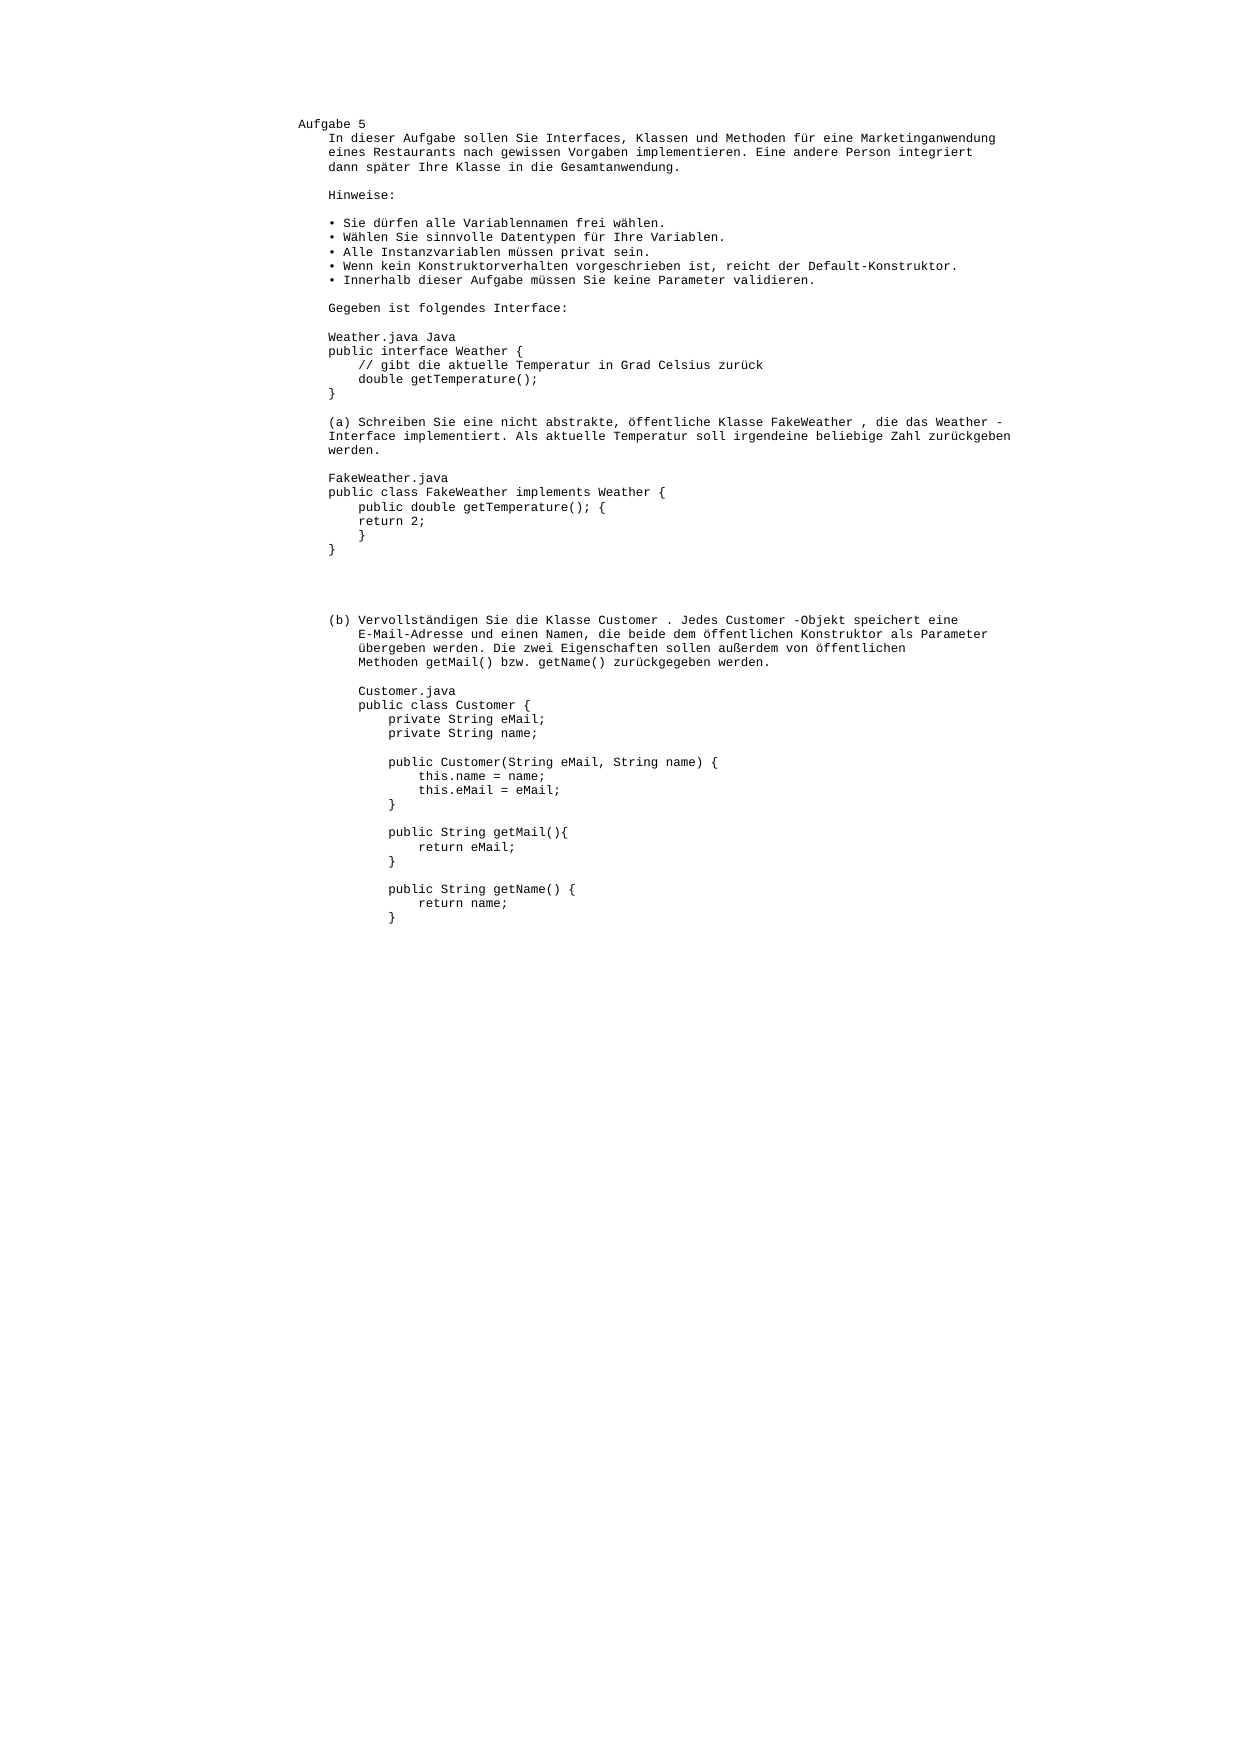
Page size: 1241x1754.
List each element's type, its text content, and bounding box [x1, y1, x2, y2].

text // gibt die aktuelle Temperatur in Grad Celsius zurück [118, 359, 1122, 373]
text dann später Ihre Klasse in die Gesamtanwendung. [118, 161, 1122, 175]
text FakeWeather.java [118, 472, 1122, 486]
text werden. [118, 444, 1122, 458]
text (a) Schreiben Sie eine nicht abstrakte, öffentliche Klasse FakeWeather , die das Weather - [118, 416, 1122, 430]
text } [118, 543, 1122, 557]
text public class FakeWeather implements Weather { [118, 486, 1122, 501]
text public double getTemperature(); { [118, 501, 1122, 515]
text return 2; [118, 515, 1122, 529]
text • Wählen Sie sinnvolle Datentypen für Ihre Variablen. [118, 231, 1122, 246]
text eines Restaurants nach gewissen Vorgaben implementieren. Eine andere Person integriert [118, 146, 1122, 161]
text In dieser Aufgabe sollen Sie Interfaces, Klassen und Methoden für eine Marketinganwendung [118, 132, 1122, 146]
text Interface implementiert. Als aktuelle Temperatur soll irgendeine beliebige Zahl zurückgeben [118, 430, 1122, 444]
text • Sie dürfen alle Variablennamen frei wählen. [118, 217, 1122, 231]
text public interface Weather { [118, 345, 1122, 359]
text public Customer(String eMail, String name) { [118, 756, 1122, 770]
text • Innerhalb dieser Aufgabe müssen Sie keine Parameter validieren. [118, 274, 1122, 288]
text Methoden getMail() bzw. getName() zurückgegeben werden. [118, 656, 1122, 671]
text • Wenn kein Konstruktorverhalten vorgeschrieben ist, reicht der Default-Konstruktor. [118, 260, 1122, 274]
text Hinweise: [118, 189, 1122, 203]
text Gegeben ist folgendes Interface: [118, 302, 1122, 316]
text Weather.java Java [118, 331, 1122, 345]
text return name; [118, 897, 1122, 911]
text double getTemperature(); [118, 373, 1122, 387]
text public String getName() { [118, 883, 1122, 897]
text Customer.java [118, 685, 1122, 699]
text E-Mail-Adresse und einen Namen, die beide dem öffentlichen Konstruktor als Parameter [118, 628, 1122, 642]
text private String eMail; [118, 713, 1122, 727]
text übergeben werden. Die zwei Eigenschaften sollen außerdem von öffentlichen [118, 642, 1122, 656]
text } [118, 387, 1122, 401]
text (b) Vervollständigen Sie die Klasse Customer . Jedes Customer -Objekt speichert eine [118, 614, 1122, 628]
text } [118, 911, 1122, 926]
text private String name; [118, 727, 1122, 741]
text this.eMail = eMail; [118, 784, 1122, 798]
text • Alle Instanzvariablen müssen privat sein. [118, 246, 1122, 260]
text return eMail; [118, 841, 1122, 855]
text } [118, 529, 1122, 543]
text this.name = name; [118, 770, 1122, 784]
text } [118, 855, 1122, 869]
text public String getMail(){ [118, 826, 1122, 841]
text public class Customer { [118, 699, 1122, 713]
text } [118, 798, 1122, 812]
text Aufgabe 5 [118, 118, 1122, 132]
